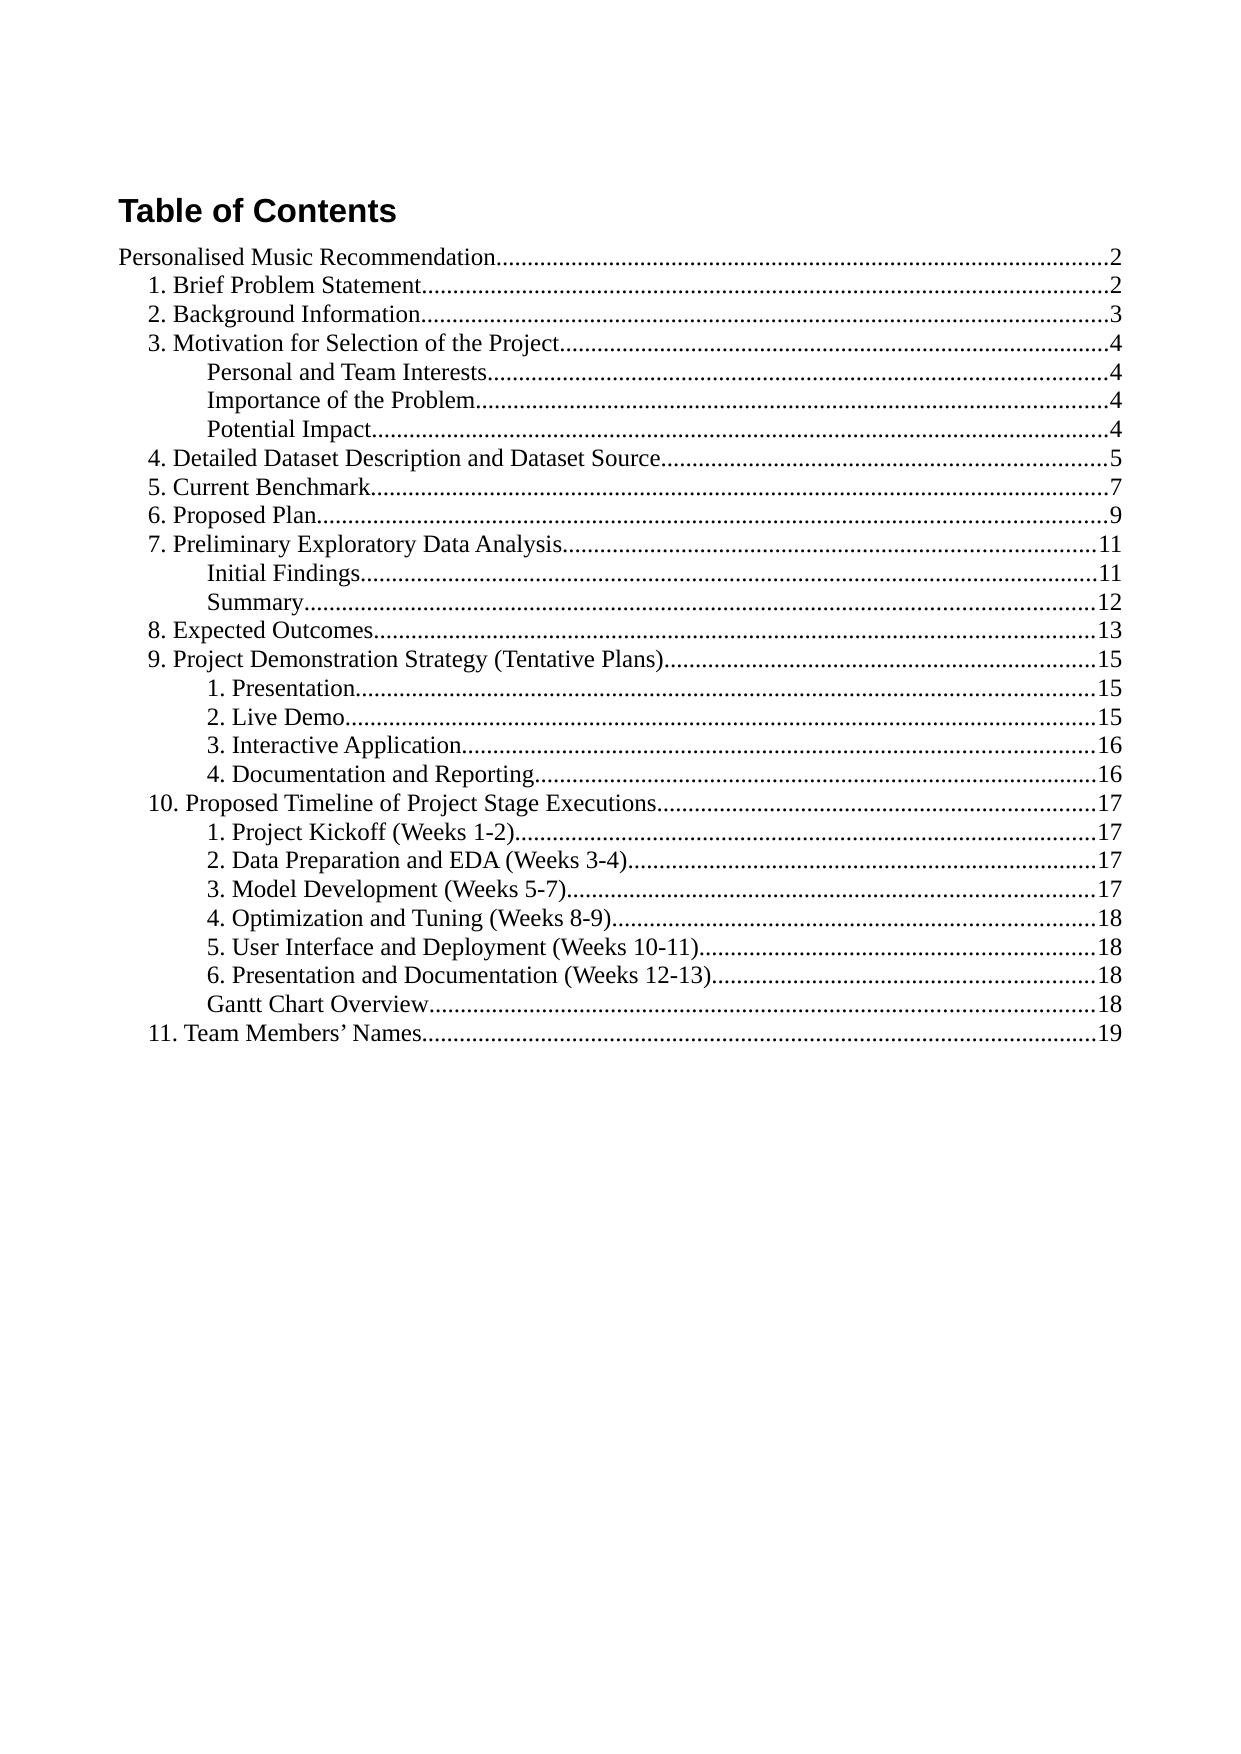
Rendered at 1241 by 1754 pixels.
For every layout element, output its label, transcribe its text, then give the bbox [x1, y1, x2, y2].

text 5. User Interface and Deployment (Weeks 10-11) 18 [207, 932, 1122, 960]
text 1. Presentation 15 [207, 673, 1122, 702]
text Importance of the Problem 4 [207, 385, 1122, 414]
text 8. Expected Outcomes 13 [148, 615, 1122, 644]
text Personalised Music Recommendation 2 [118, 242, 1122, 270]
text 2. Live Demo 15 [207, 702, 1122, 730]
text Personal and Team Interests 4 [207, 357, 1122, 385]
text Initial Findings 11 [207, 558, 1122, 587]
text Potential Impact 4 [207, 414, 1122, 443]
subtitle Table of Contents [118, 191, 1122, 229]
text 11. Team Members’ Names 19 [148, 1018, 1122, 1047]
text 6. Proposed Plan 9 [148, 500, 1122, 529]
text Gantt Chart Overview 18 [207, 989, 1122, 1018]
text 1. Project Kickoff (Weeks 1-2) 17 [207, 817, 1122, 845]
text 4. Detailed Dataset Description and Dataset Source 5 [148, 443, 1122, 472]
text 3. Interactive Application 16 [207, 730, 1122, 759]
text 3. Motivation for Selection of the Project 4 [148, 328, 1122, 357]
text 3. Model Development (Weeks 5-7) 17 [207, 874, 1122, 903]
text 6. Presentation and Documentation (Weeks 12-13) 18 [207, 960, 1122, 989]
text 10. Proposed Timeline of Project Stage Executions 17 [148, 788, 1122, 817]
text 4. Optimization and Tuning (Weeks 8-9) 18 [207, 903, 1122, 932]
text 1. Brief Problem Statement 2 [148, 270, 1122, 299]
text 4. Documentation and Reporting 16 [207, 759, 1122, 788]
text 2. Data Preparation and EDA (Weeks 3-4) 17 [207, 845, 1122, 874]
text 7. Preliminary Exploratory Data Analysis 11 [148, 529, 1122, 558]
text Summary 12 [207, 587, 1122, 615]
text 5. Current Benchmark 7 [148, 472, 1122, 500]
text 9. Project Demonstration Strategy (Tentative Plans) 15 [148, 644, 1122, 673]
text 2. Background Information 3 [148, 299, 1122, 328]
